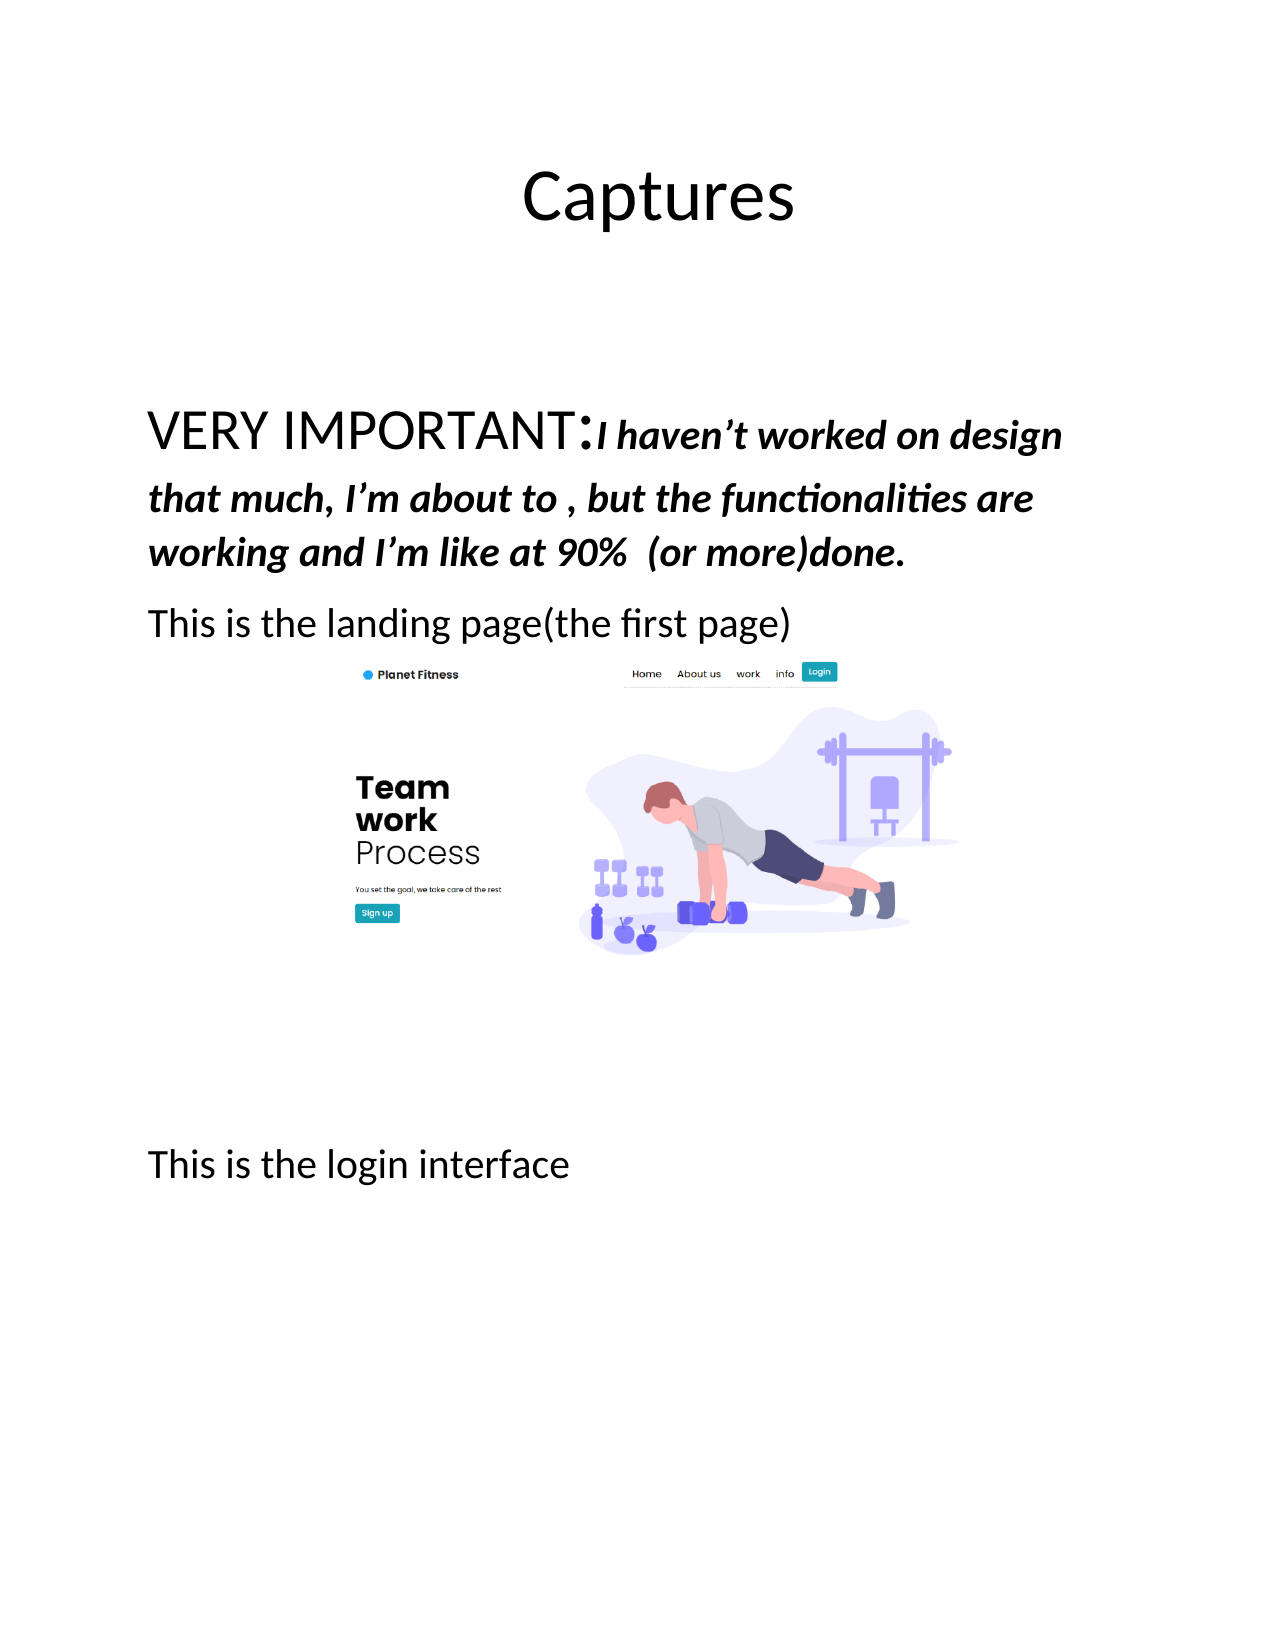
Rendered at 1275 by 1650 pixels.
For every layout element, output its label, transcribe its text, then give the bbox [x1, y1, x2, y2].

text Captures [148, 148, 1127, 239]
text This is the landing page(the first page) [148, 597, 1127, 1048]
text VERY IMPORTANT:I haven’t worked on design that much, I’m about to , but the functionalities are working and I’m like at 90% (or more)done. [148, 377, 1127, 577]
text This is the login interface [148, 1138, 1127, 1189]
